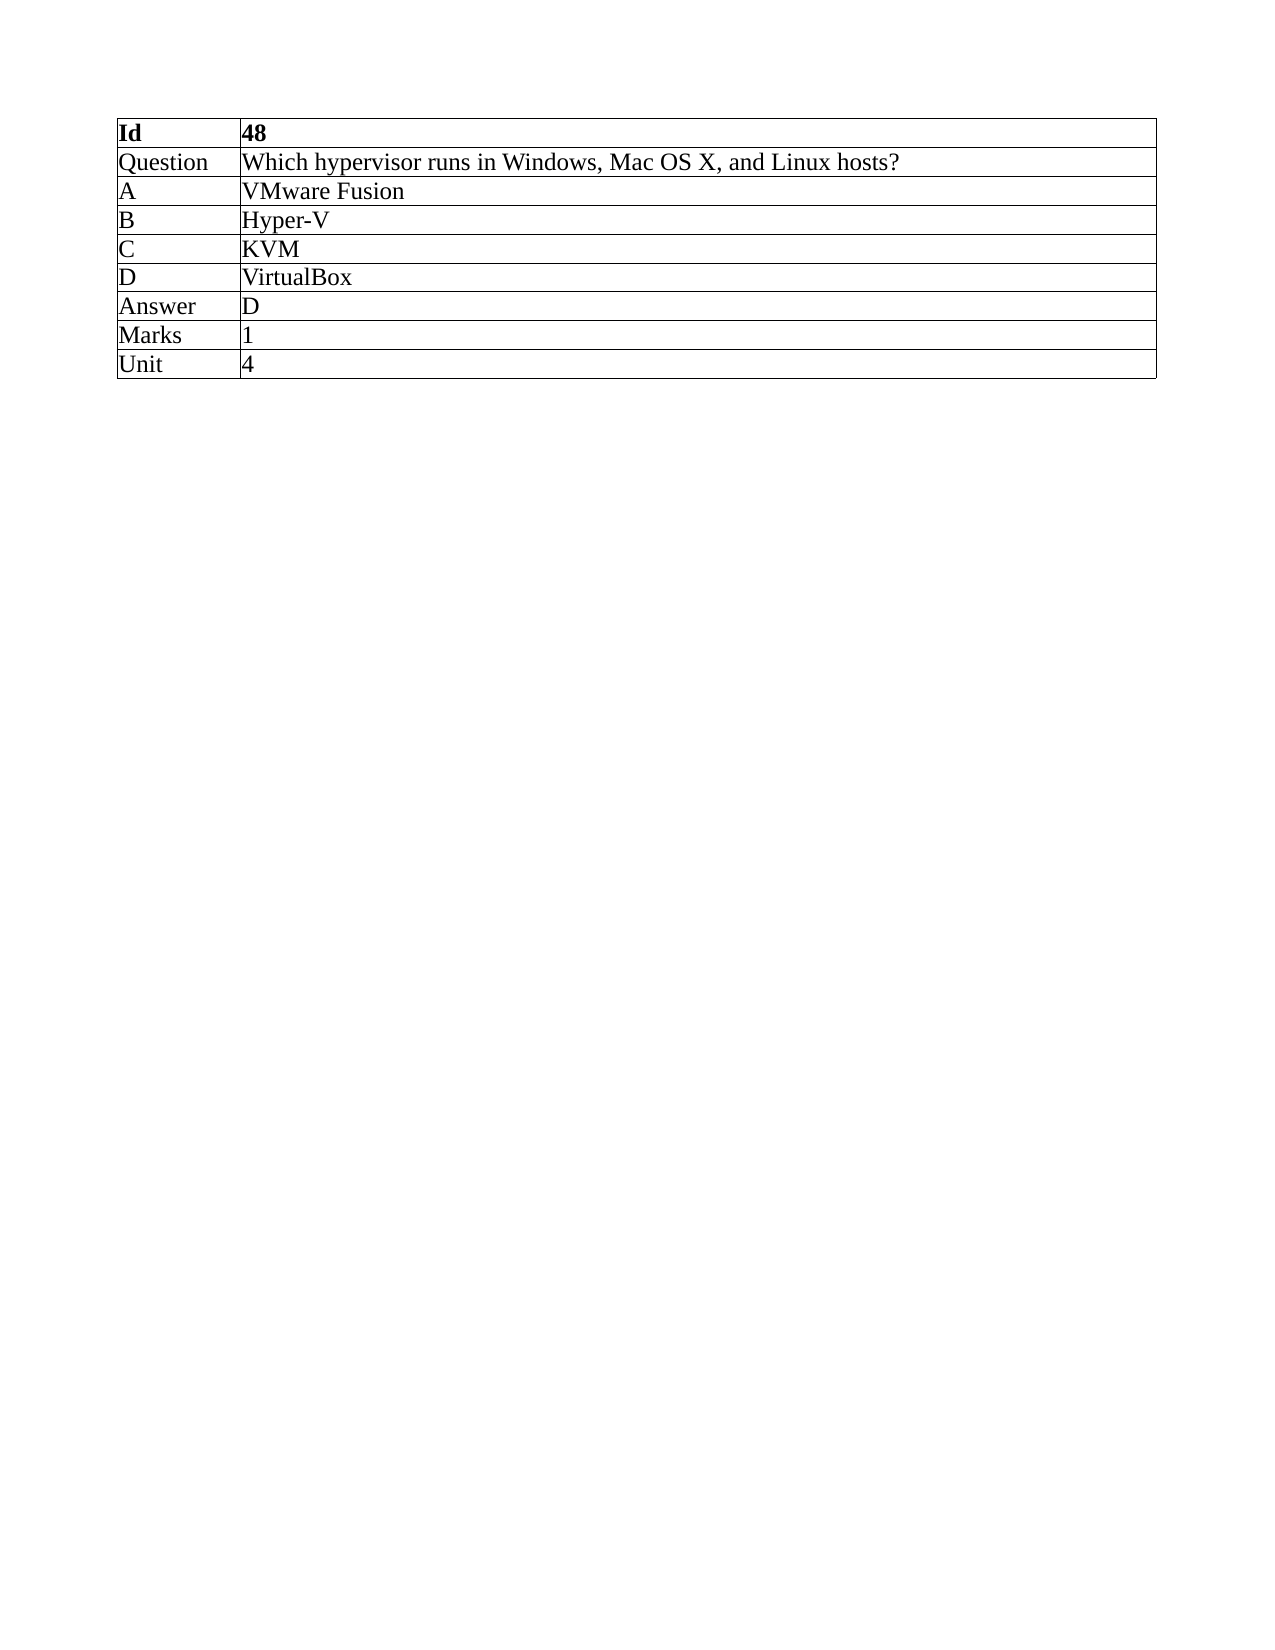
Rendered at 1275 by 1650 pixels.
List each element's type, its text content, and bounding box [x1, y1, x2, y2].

table_cell VMware Fusion [241, 177, 1156, 205]
table_cell Which hypervisor runs in Windows, Mac OS X, and Linux hosts? [241, 148, 1156, 176]
table_cell B [118, 206, 240, 233]
table_cell C [118, 235, 240, 262]
table_cell Hyper-V [241, 206, 1156, 233]
table_cell Unit [118, 350, 240, 378]
table_cell D [118, 264, 240, 291]
table_header Id [118, 119, 240, 147]
table_header 48 [241, 119, 1156, 147]
table_cell KVM [241, 235, 1156, 262]
table_cell Answer [118, 292, 240, 320]
table_cell 4 [241, 350, 1156, 378]
table_cell 1 [241, 321, 1156, 349]
table_cell A [118, 177, 240, 205]
table_cell Marks [118, 321, 240, 349]
table_cell Question [118, 148, 240, 176]
table_cell VirtualBox [241, 264, 1156, 291]
table_cell D [241, 292, 1156, 320]
